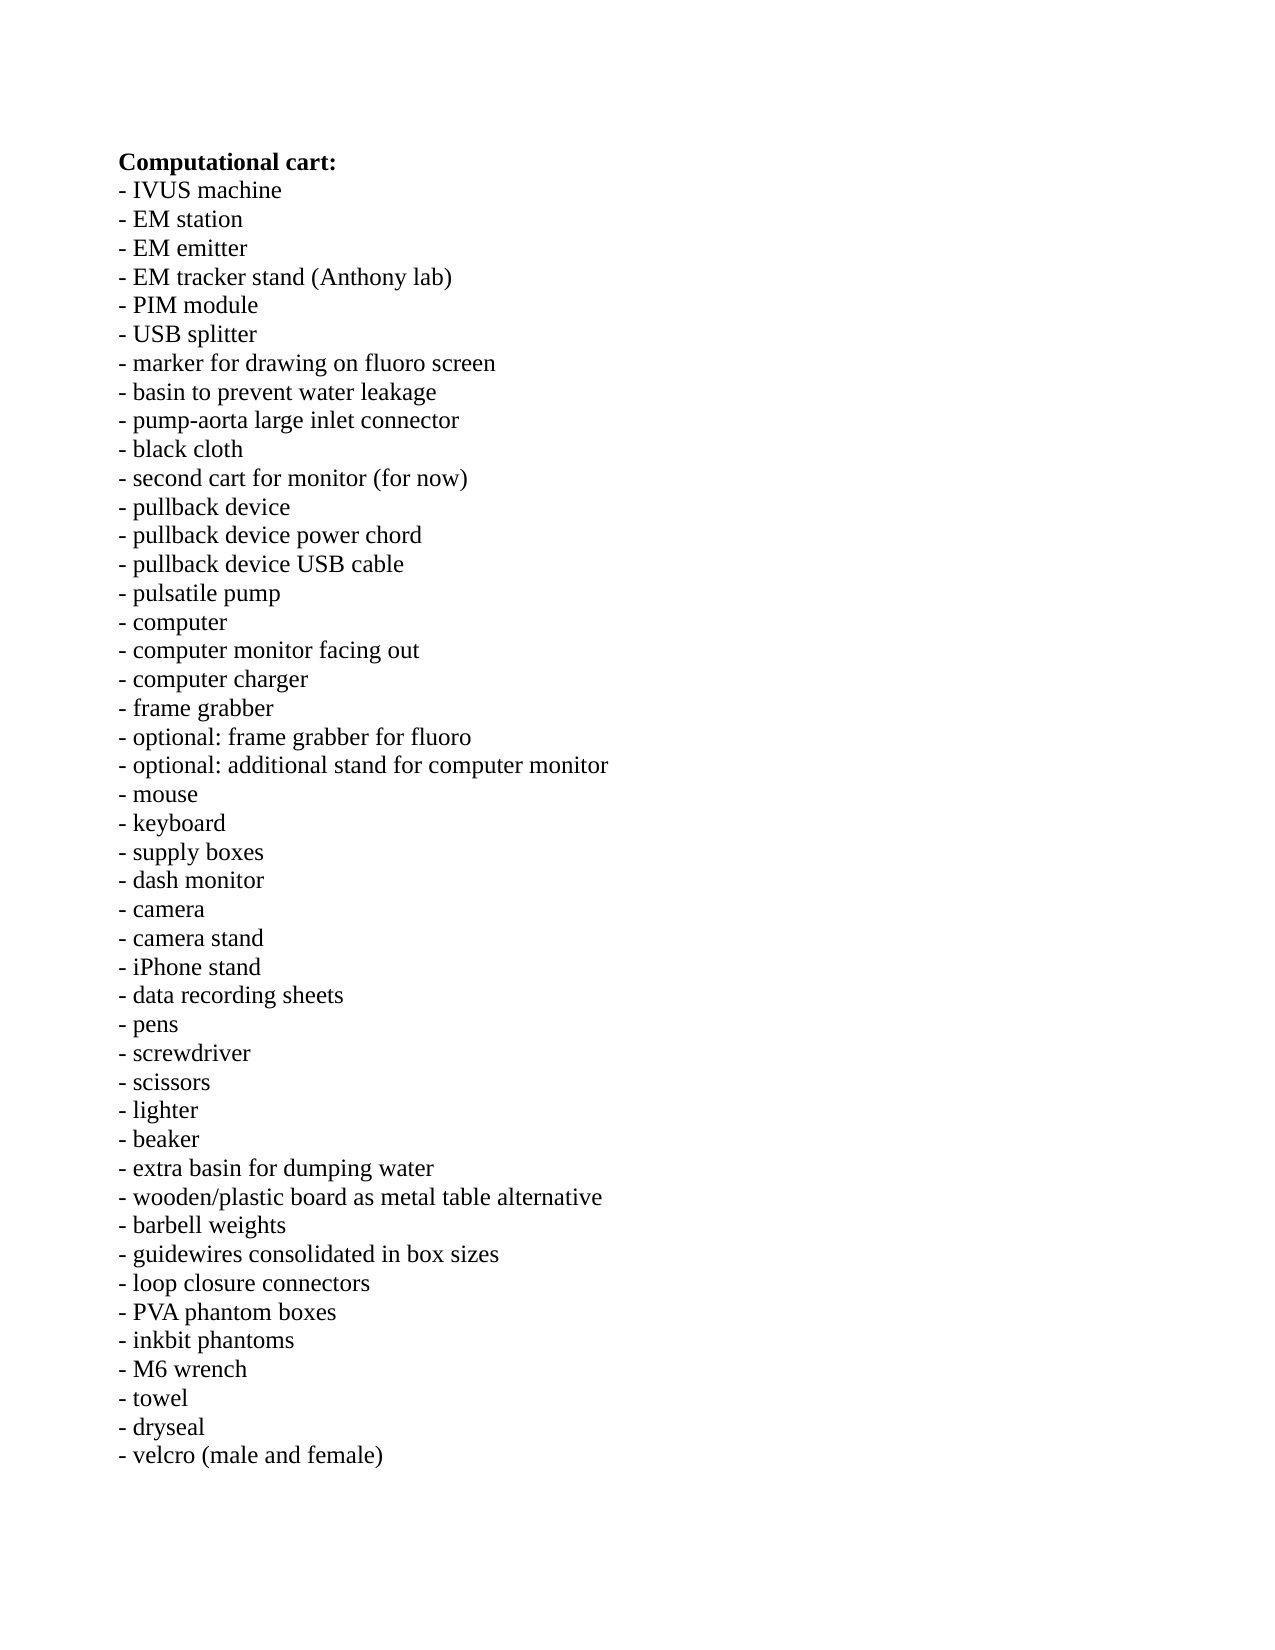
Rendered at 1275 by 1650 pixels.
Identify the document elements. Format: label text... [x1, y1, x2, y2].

text - dash monitor [118, 866, 1157, 894]
text - inkbit phantoms [118, 1326, 1157, 1354]
text - marker for drawing on fluoro screen [118, 348, 1157, 377]
text - pulsatile pump [118, 578, 1157, 607]
text - M6 wrench [118, 1354, 1157, 1383]
text - data recording sheets [118, 981, 1157, 1009]
text - mouse [118, 779, 1157, 808]
text - USB splitter [118, 319, 1157, 348]
text - dryseal [118, 1412, 1157, 1441]
text - camera stand [118, 923, 1157, 952]
text - wooden/plastic board as metal table alternative [118, 1182, 1157, 1211]
text - computer monitor facing out [118, 636, 1157, 664]
text - barbell weights [118, 1211, 1157, 1239]
text - EM tracker stand (Anthony lab) [118, 262, 1157, 291]
text - optional: additional stand for computer monitor [118, 751, 1157, 779]
text - computer [118, 607, 1157, 636]
text - supply boxes [118, 837, 1157, 866]
text - loop closure connectors [118, 1268, 1157, 1297]
text - camera [118, 894, 1157, 923]
text - second cart for monitor (for now) [118, 463, 1157, 492]
text - EM station [118, 204, 1157, 233]
text - screwdriver [118, 1038, 1157, 1067]
text - pens [118, 1009, 1157, 1038]
text - PIM module [118, 291, 1157, 319]
text - PVA phantom boxes [118, 1297, 1157, 1326]
text - beaker [118, 1124, 1157, 1153]
text - pump-aorta large inlet connector [118, 406, 1157, 434]
text - keyboard [118, 808, 1157, 837]
text - frame grabber [118, 693, 1157, 722]
text - velcro (male and female) [118, 1441, 1157, 1469]
text - pullback device [118, 492, 1157, 521]
text Computational cart: [118, 147, 1157, 176]
text - basin to prevent water leakage [118, 377, 1157, 406]
text - computer charger [118, 664, 1157, 693]
text - pullback device power chord [118, 521, 1157, 549]
text - black cloth [118, 434, 1157, 463]
text - iPhone stand [118, 952, 1157, 981]
text - lighter [118, 1096, 1157, 1124]
text - scissors [118, 1067, 1157, 1096]
text - optional: frame grabber for fluoro [118, 722, 1157, 751]
text - pullback device USB cable [118, 549, 1157, 578]
text - extra basin for dumping water [118, 1153, 1157, 1182]
text - EM emitter [118, 233, 1157, 262]
text - towel [118, 1383, 1157, 1412]
text - IVUS machine [118, 176, 1157, 204]
text - guidewires consolidated in box sizes [118, 1239, 1157, 1268]
